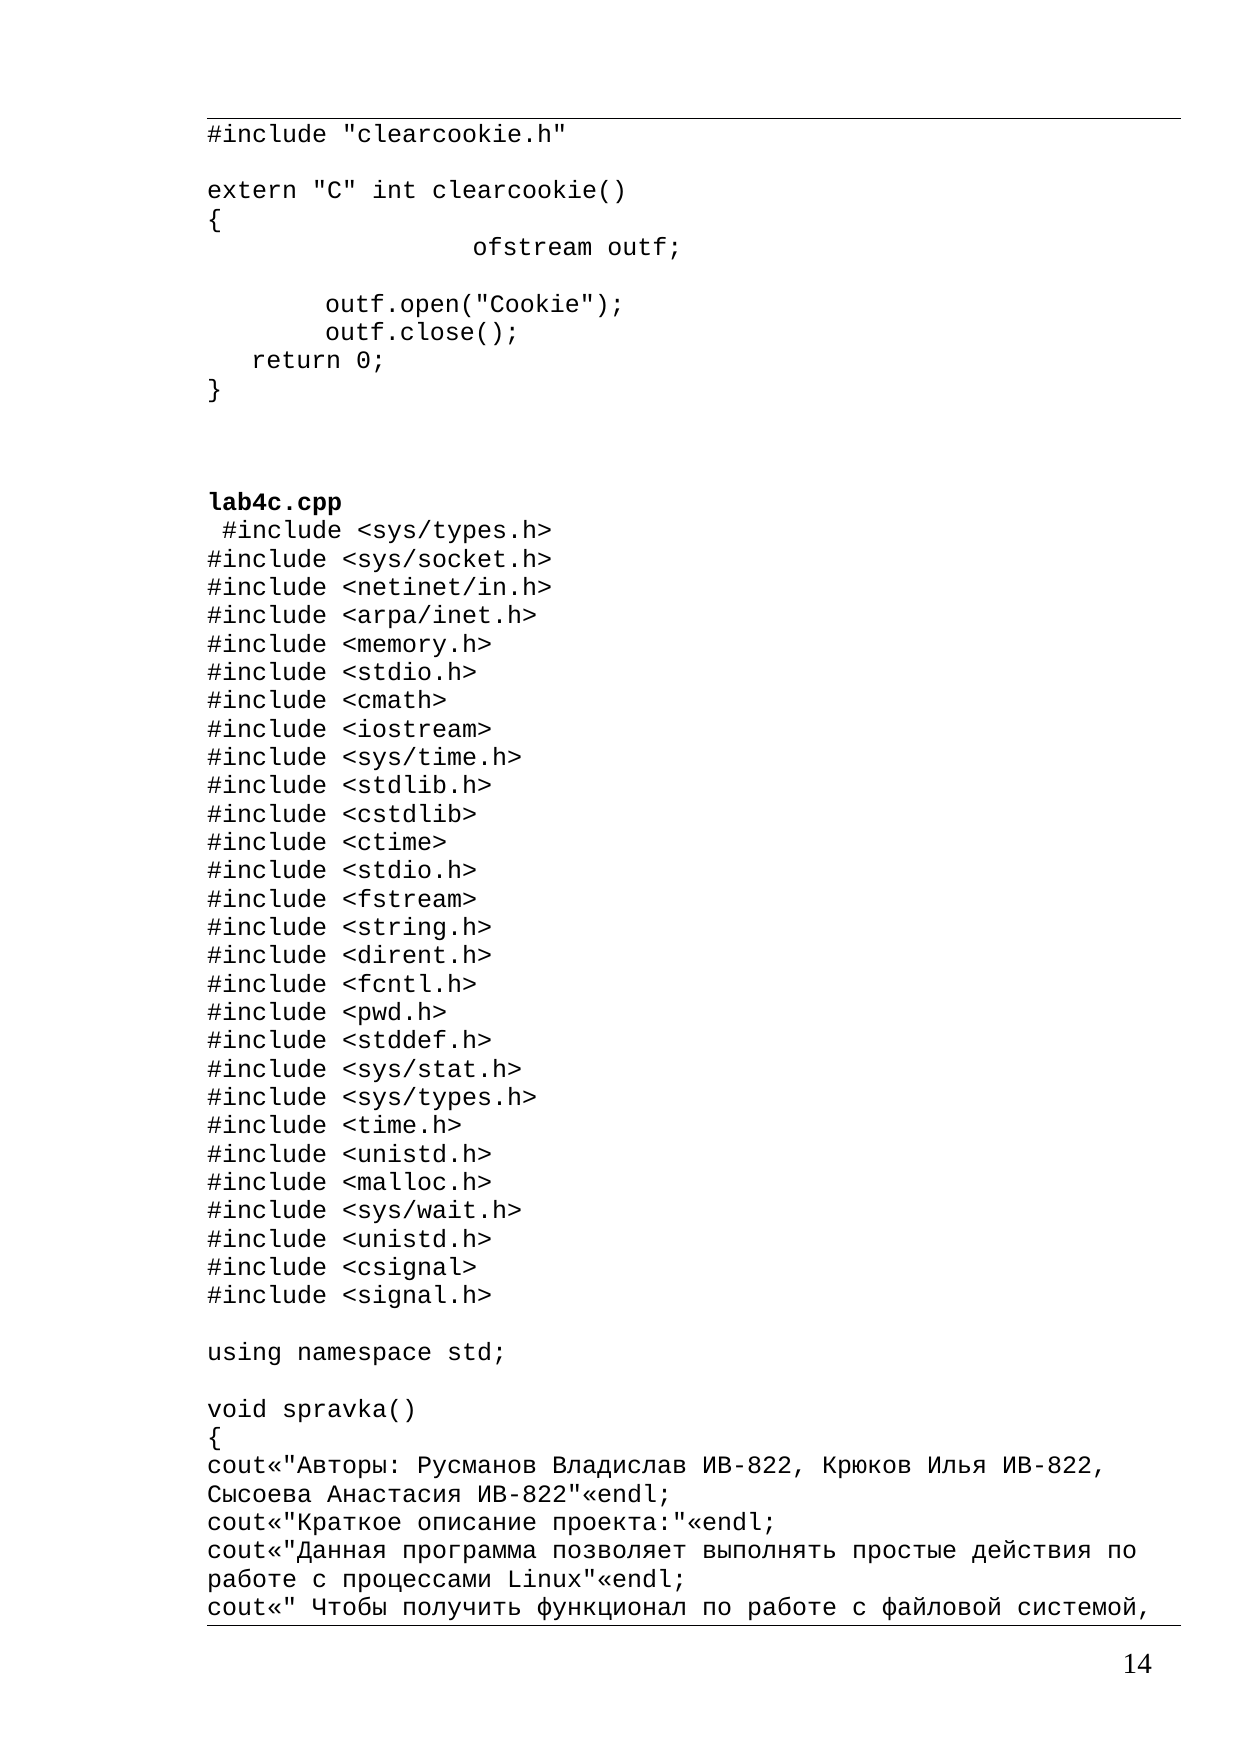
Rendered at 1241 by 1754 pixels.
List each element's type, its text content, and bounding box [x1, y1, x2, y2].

text #include <time.h> [207, 1110, 1181, 1138]
text #include <ctime> [207, 826, 1181, 855]
text #include <sys/time.h> [207, 741, 1181, 770]
text void spravka() [207, 1393, 1181, 1421]
text #include <sys/types.h> [207, 515, 1181, 543]
text #include <cmath> [207, 685, 1181, 713]
text outf.close(); [207, 316, 1181, 345]
text lab4c.cpp [207, 486, 1181, 515]
text #include <stdlib.h> [207, 770, 1181, 798]
text #include <unistd.h> [207, 1138, 1181, 1166]
text #include <sys/types.h> [207, 1081, 1181, 1110]
text #include <iostream> [207, 713, 1181, 741]
text { [207, 203, 1181, 231]
text #include <netinet/in.h> [207, 571, 1181, 600]
text #include <string.h> [207, 911, 1181, 940]
text return 0; [207, 345, 1181, 373]
text ofstream outf; [207, 231, 1181, 263]
text #include <fstream> [207, 883, 1181, 911]
text #include <fcntl.h> [207, 968, 1181, 996]
text #include <stdio.h> [207, 855, 1181, 883]
text #include <dirent.h> [207, 940, 1181, 968]
text #include <stdio.h> [207, 656, 1181, 685]
text cout«"Авторы: Русманов Владислав ИВ-822, Крюков Илья ИВ-822, Сысоева Анастасия ИВ-822"«endl; cout«"Краткое описание проекта:"«endl; cout«"Данная программа позволяет выполнять простые действия по работе с процессами Linux"«endl; cout«" Чтобы получить функционал по работе с файловой системой, [207, 1450, 1181, 1625]
text #include "clearcookie.h" [207, 119, 1181, 149]
text #include <sys/socket.h> [207, 543, 1181, 571]
text #include <pwd.h> [207, 996, 1181, 1025]
text #include <sys/wait.h> [207, 1195, 1181, 1223]
text #include <signal.h> [207, 1280, 1181, 1311]
text #include <memory.h> [207, 628, 1181, 656]
text #include <sys/stat.h> [207, 1053, 1181, 1081]
text { [207, 1421, 1181, 1450]
text extern "C" int clearcookie() [207, 175, 1181, 203]
text #include <arpa/inet.h> [207, 600, 1181, 628]
text #include <unistd.h> [207, 1223, 1181, 1251]
text #include <cstdlib> [207, 798, 1181, 826]
text using namespace std; [207, 1336, 1181, 1368]
text } [207, 373, 1181, 404]
text #include <stddef.h> [207, 1025, 1181, 1053]
text #include <malloc.h> [207, 1166, 1181, 1195]
text outf.open("Cookie"); [207, 288, 1181, 316]
text #include <csignal> [207, 1251, 1181, 1280]
